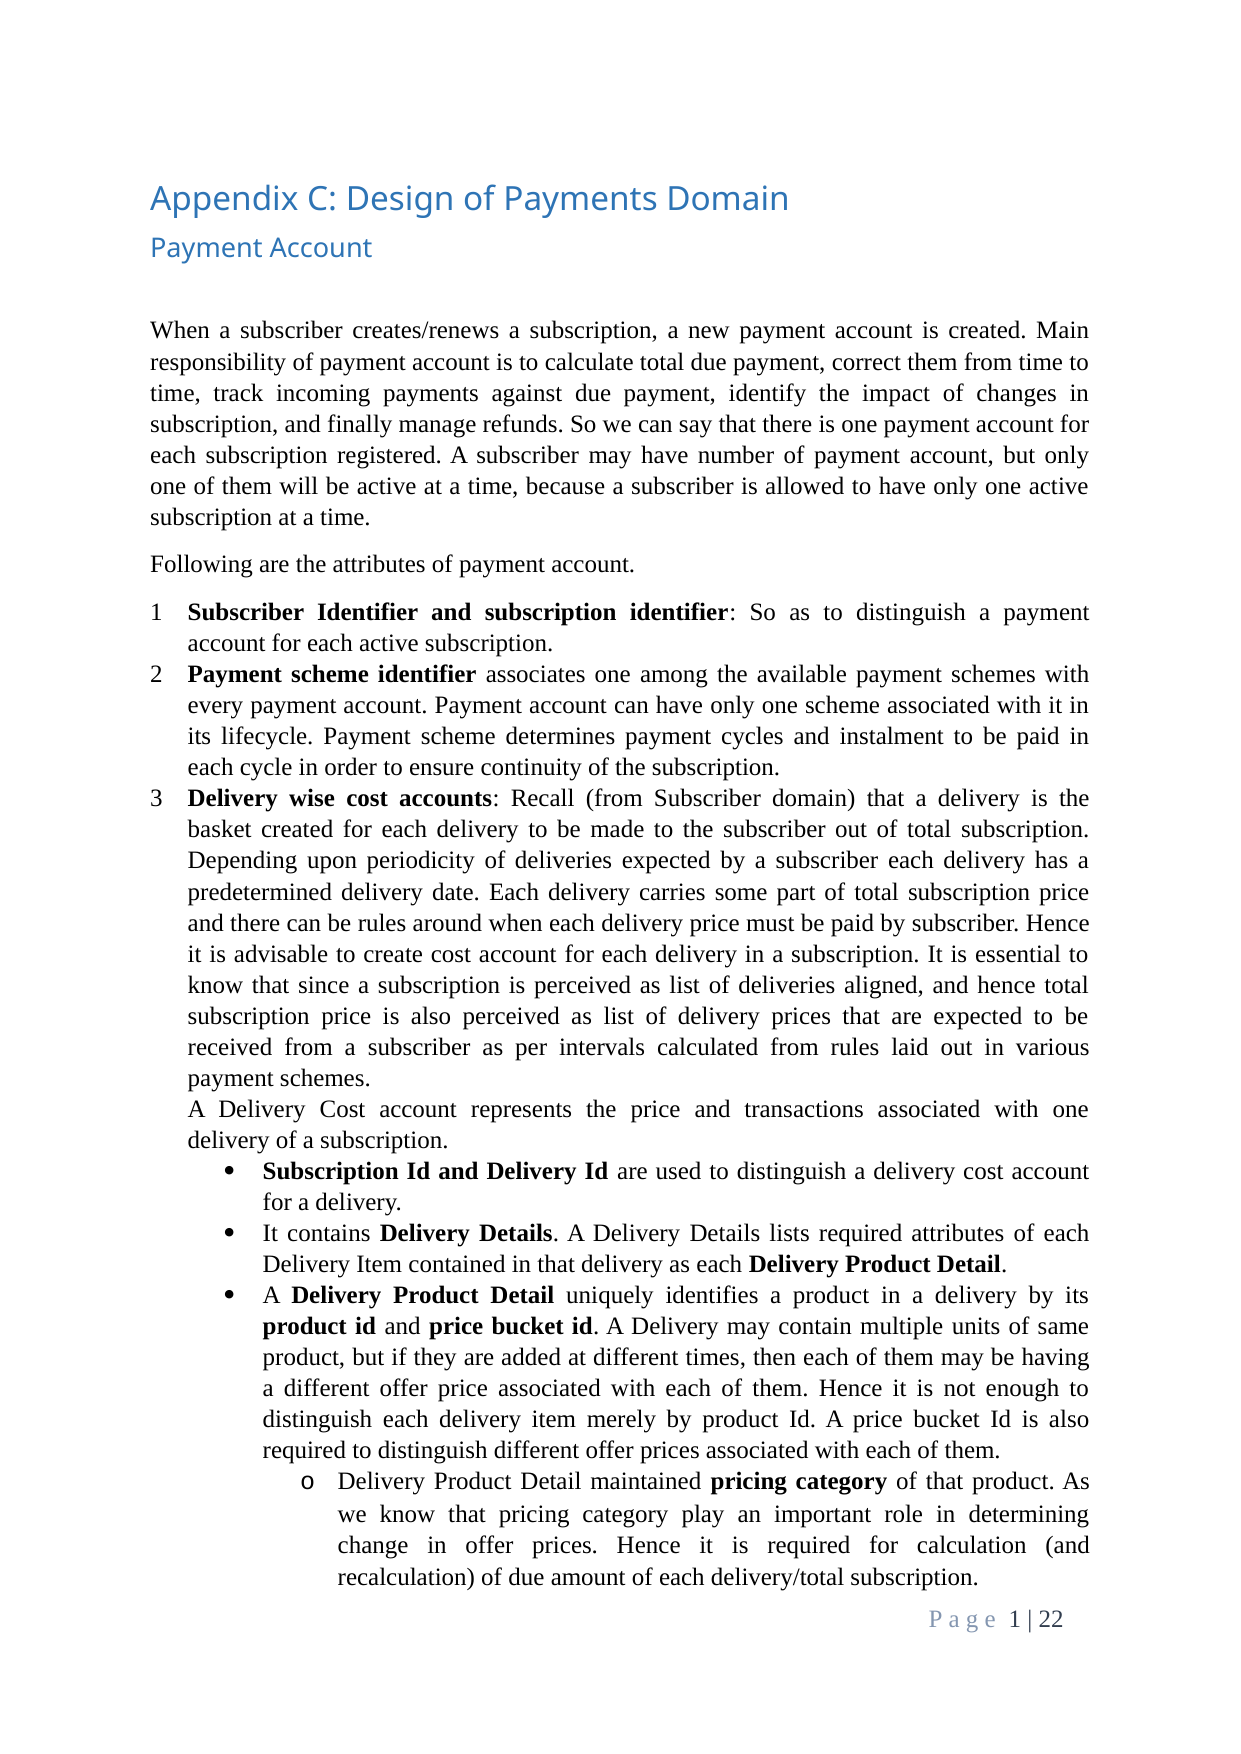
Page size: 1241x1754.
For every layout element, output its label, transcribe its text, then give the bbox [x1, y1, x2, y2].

list It contains Delivery Details. A Delivery Details lists required attributes of each Delivery Item contained in that delivery as each Delivery Product Detail. [225, 1218, 1090, 1278]
text When a subscriber creates/renews a subscription, a new payment account is created. Main responsibility of payment account is to calculate total due payment, correct them from time to time, track incoming payments against due payment, identify the impact of changes in subscription, and finally manage refunds. So we can say that there is one payment account for each subscription registered. A subscriber may have number of payment account, but only one of them will be active at a time, because a subscriber is allowed to have only one active subscription at a time. [150, 316, 1090, 531]
list Payment scheme identifier associates one among the available payment schemes with every payment account. Payment account can have only one scheme associated with it in its lifecycle. Payment scheme determines payment cycles and instalment to be paid in each cycle in order to ensure continuity of the subscription. [150, 659, 1090, 781]
list Subscription Id and Delivery Id are used to distinguish a delivery cost account for a delivery. [225, 1156, 1090, 1216]
list Delivery wise cost accounts: Recall (from Subscriber domain) that a delivery is the basket created for each delivery to be made to the subscriber out of total subscription. Depending upon periodicity of deliveries expected by a subscriber each delivery has a predetermined delivery date. Each delivery carries some part of total subscription price and there can be rules around when each delivery price must be paid by subscriber. Hence it is advisable to create cost account for each delivery in a subscription. It is essential to know that since a subscription is perceived as list of deliveries aligned, and hence total subscription price is also perceived as list of delivery prices that are expected to be received from a subscriber as per intervals calculated from rules laid out in various payment schemes. [150, 783, 1090, 1092]
list A Delivery Cost account represents the price and transactions associated with one delivery of a subscription. [187, 1094, 1090, 1154]
subtitle Payment Account [150, 228, 1090, 265]
subtitle Appendix C: Design of Payments Domain [150, 175, 1090, 220]
list Delivery Product Detail maintained pricing category of that product. As we know that pricing category play an important role in determining change in offer prices. Hence it is required for calculation (and recalculation) of due amount of each delivery/total subscription. [300, 1466, 1090, 1590]
text Following are the attributes of payment account. [150, 549, 1090, 578]
list A Delivery Product Detail uniquely identifies a product in a delivery by its product id and price bucket id. A Delivery may contain multiple units of same product, but if they are added at different times, then each of them may be having a different offer price associated with each of them. Hence it is not enough to distinguish each delivery item merely by product Id. A price bucket Id is also required to distinguish different offer prices associated with each of them. [225, 1280, 1090, 1464]
list Subscriber Identifier and subscription identifier: So as to distinguish a payment account for each active subscription. [150, 597, 1090, 657]
